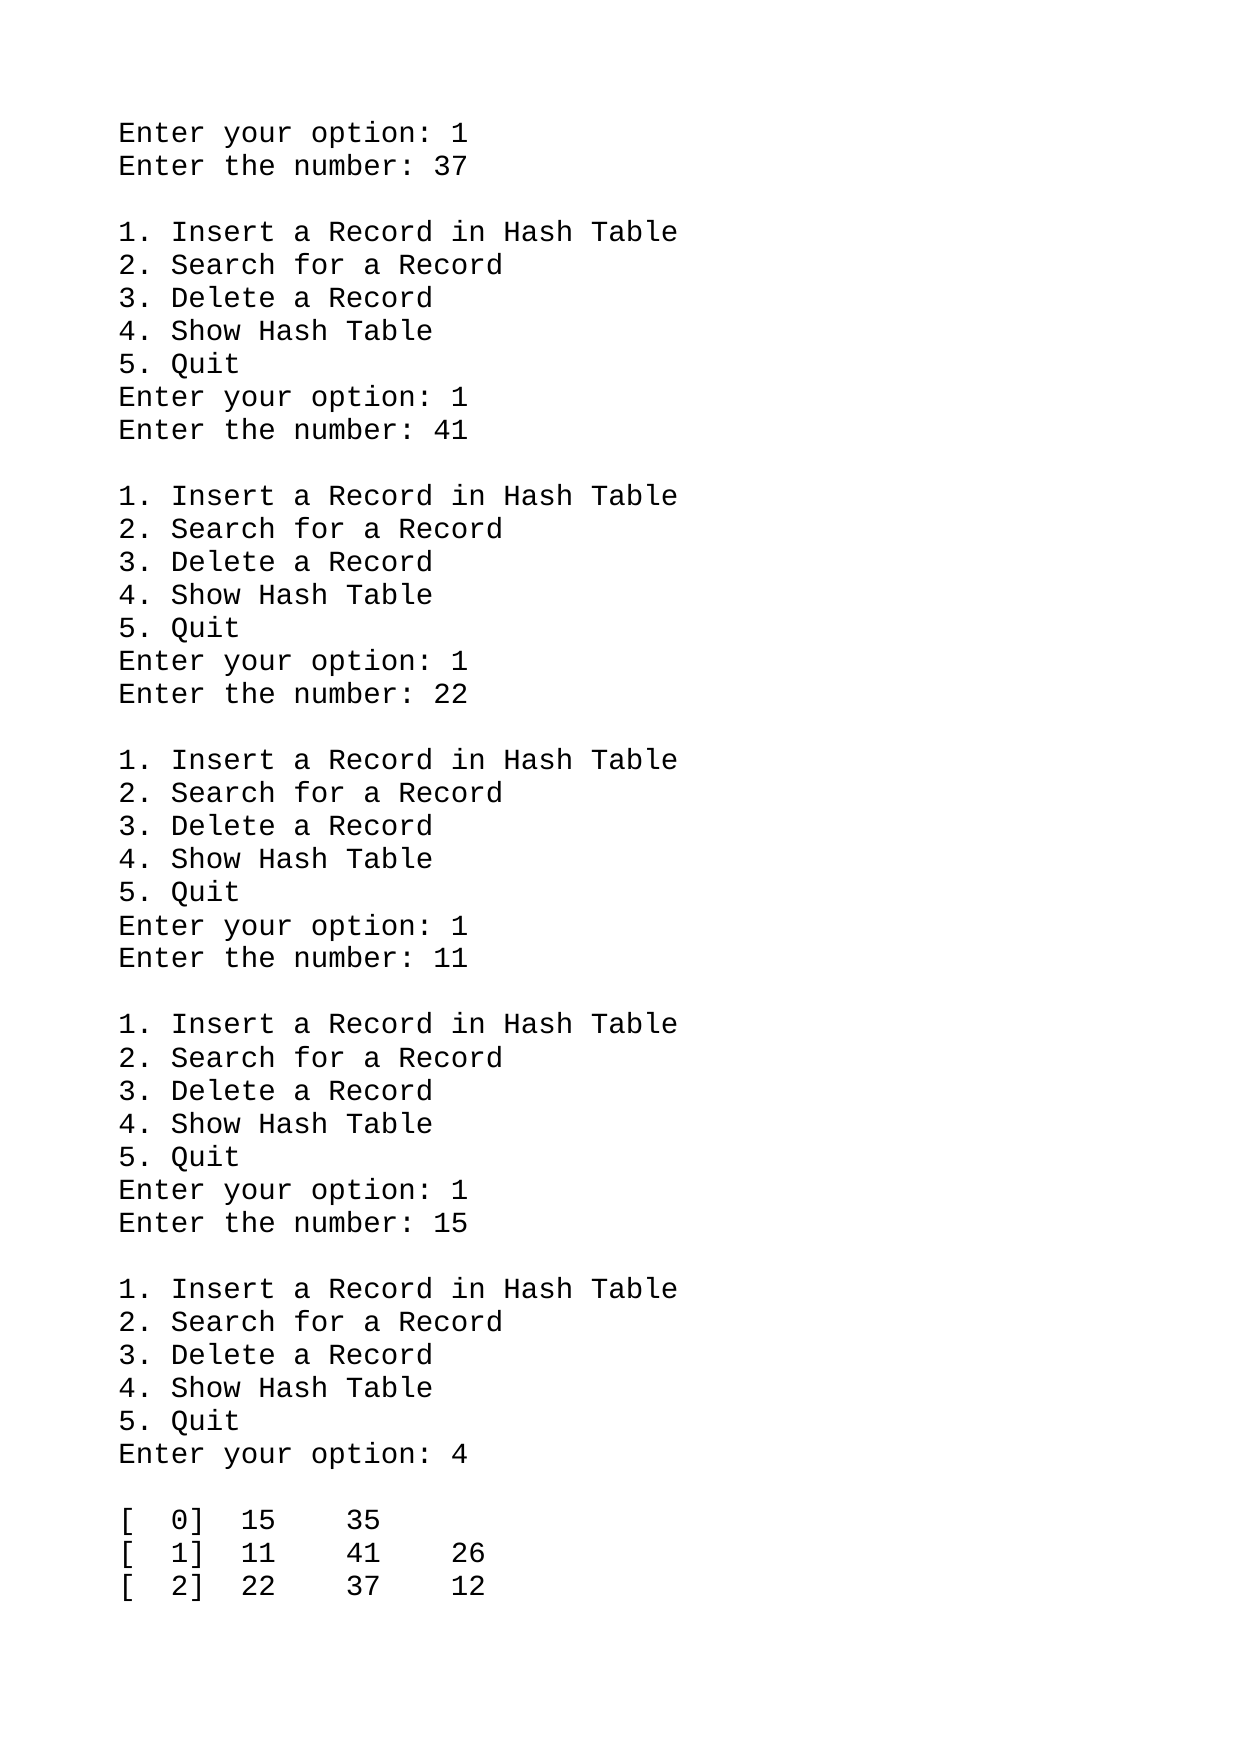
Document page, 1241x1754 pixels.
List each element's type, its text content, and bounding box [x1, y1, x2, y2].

text 4. Show Hash Table [118, 1109, 1122, 1142]
text 2. Search for a Record [118, 250, 1122, 283]
text 5. Quit [118, 349, 1122, 382]
text Enter your option: 1 [118, 646, 1122, 679]
text 3. Delete a Record [118, 283, 1122, 316]
text 2. Search for a Record [118, 778, 1122, 812]
text 4. Show Hash Table [118, 580, 1122, 613]
text [ 1] 11 41 26 [118, 1538, 1122, 1571]
text Enter your option: 1 [118, 911, 1122, 944]
text 4. Show Hash Table [118, 316, 1122, 349]
text Enter your option: 1 [118, 382, 1122, 415]
text Enter your option: 1 [118, 118, 1122, 151]
text 5. Quit [118, 878, 1122, 911]
text 5. Quit [118, 613, 1122, 646]
text 3. Delete a Record [118, 812, 1122, 844]
text 1. Insert a Record in Hash Table [118, 1274, 1122, 1307]
text Enter your option: 1 [118, 1175, 1122, 1208]
text Enter the number: 37 [118, 151, 1122, 184]
text 1. Insert a Record in Hash Table [118, 481, 1122, 514]
text 4. Show Hash Table [118, 844, 1122, 878]
text 3. Delete a Record [118, 1076, 1122, 1109]
text 2. Search for a Record [118, 514, 1122, 547]
text 2. Search for a Record [118, 1043, 1122, 1076]
text Enter your option: 4 [118, 1439, 1122, 1472]
text Enter the number: 41 [118, 415, 1122, 448]
text 1. Insert a Record in Hash Table [118, 217, 1122, 250]
text 2. Search for a Record [118, 1307, 1122, 1340]
text 3. Delete a Record [118, 1340, 1122, 1373]
text 5. Quit [118, 1142, 1122, 1175]
text 3. Delete a Record [118, 547, 1122, 580]
text Enter the number: 15 [118, 1208, 1122, 1241]
text [ 0] 15 35 [118, 1505, 1122, 1538]
text 4. Show Hash Table [118, 1373, 1122, 1406]
text Enter the number: 11 [118, 944, 1122, 977]
text [ 2] 22 37 12 [118, 1571, 1122, 1604]
text 1. Insert a Record in Hash Table [118, 746, 1122, 778]
text 1. Insert a Record in Hash Table [118, 1010, 1122, 1043]
text Enter the number: 22 [118, 679, 1122, 712]
text 5. Quit [118, 1406, 1122, 1439]
